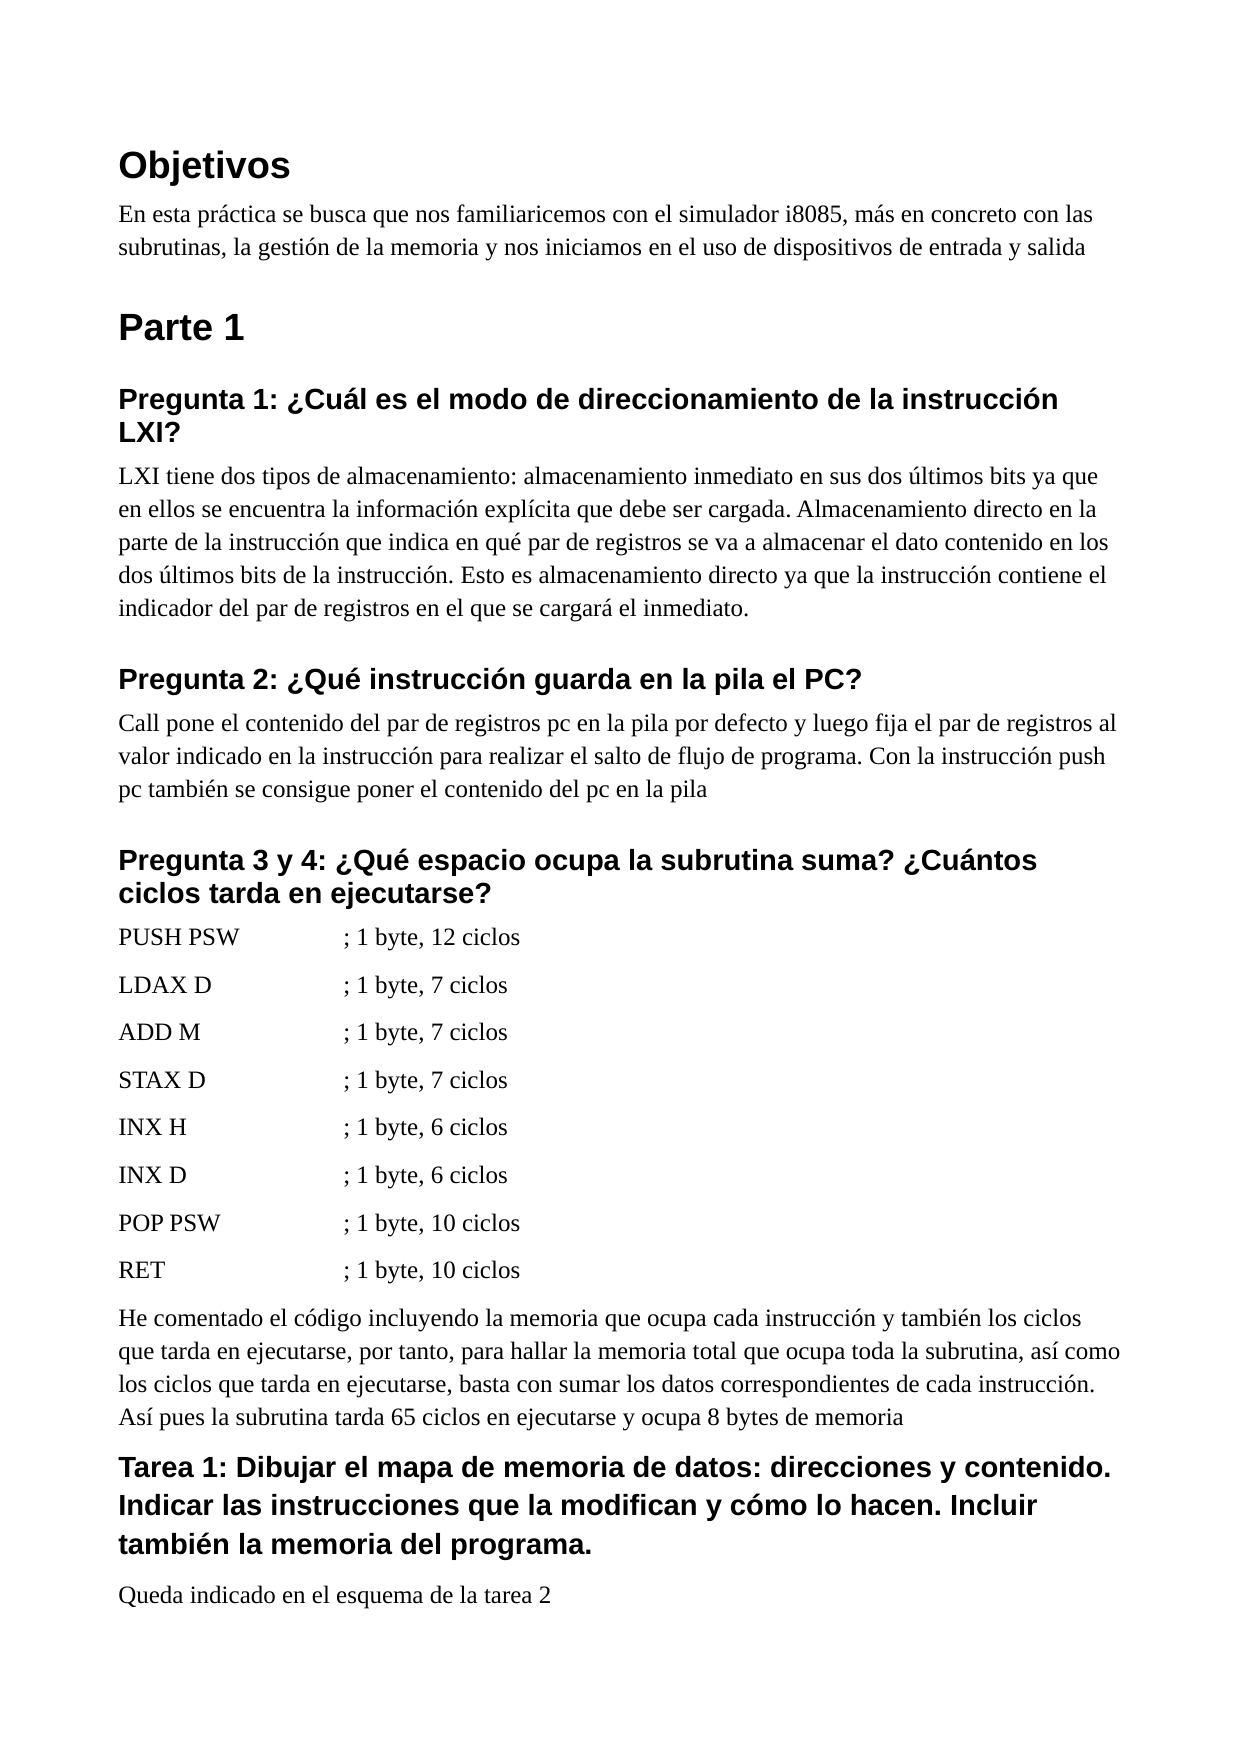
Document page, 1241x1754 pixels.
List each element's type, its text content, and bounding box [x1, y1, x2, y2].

text Queda indicado en el esquema de la tarea 2 [118, 1580, 1122, 1608]
subtitle Pregunta 2: ¿Qué instrucción guarda en la pila el PC? [118, 662, 1122, 696]
text Tarea 1: Dibujar el mapa de memoria de datos: direcciones y contenido. Indicar las instrucciones que la modifican y cómo lo hacen. Incluir también la memoria del programa. [118, 1449, 1122, 1560]
text INX D ; 1 byte, 6 ciclos [118, 1160, 1122, 1189]
text Call pone el contenido del par de registros pc en la pila por defecto y luego fija el par de registros al valor indicado en la instrucción para realizar el salto de flujo de programa. Con la instrucción push pc también se consigue poner el contenido del pc en la pila [118, 708, 1122, 803]
text PUSH PSW ; 1 byte, 12 ciclos [118, 922, 1122, 951]
text LDAX D ; 1 byte, 7 ciclos [118, 970, 1122, 998]
text RET ; 1 byte, 10 ciclos [118, 1255, 1122, 1284]
subtitle Pregunta 1: ¿Cuál es el modo de direccionamiento de la instrucción LXI? [118, 382, 1122, 449]
text POP PSW ; 1 byte, 10 ciclos [118, 1208, 1122, 1236]
text En esta práctica se busca que nos familiaricemos con el simulador i8085, más en concreto con las subrutinas, la gestión de la memoria y nos iniciamos en el uso de dispositivos de entrada y salida [118, 199, 1122, 261]
text ADD M ; 1 byte, 7 ciclos [118, 1017, 1122, 1046]
subtitle Pregunta 3 y 4: ¿Qué espacio ocupa la subrutina suma? ¿Cuántos ciclos tarda en ejecutarse? [118, 842, 1122, 909]
subtitle Objetivos [118, 143, 1122, 187]
subtitle Parte 1 [118, 305, 1122, 348]
text INX H ; 1 byte, 6 ciclos [118, 1112, 1122, 1141]
text LXI tiene dos tipos de almacenamiento: almacenamiento inmediato en sus dos últimos bits ya que en ellos se encuentra la información explícita que debe ser cargada. Almacenamiento directo en la parte de la instrucción que indica en qué par de registros se va a almacenar el dato contenido en los dos últimos bits de la instrucción. Esto es almacenamiento directo ya que la instrucción contiene el indicador del par de registros en el que se cargará el inmediato. [118, 461, 1122, 622]
text STAX D ; 1 byte, 7 ciclos [118, 1065, 1122, 1094]
text He comentado el código incluyendo la memoria que ocupa cada instrucción y también los ciclos que tarda en ejecutarse, por tanto, para hallar la memoria total que ocupa toda la subrutina, así como los ciclos que tarda en ejecutarse, basta con sumar los datos correspondientes de cada instrucción. Así pues la subrutina tarda 65 ciclos en ejecutarse y ocupa 8 bytes de memoria [118, 1303, 1122, 1431]
